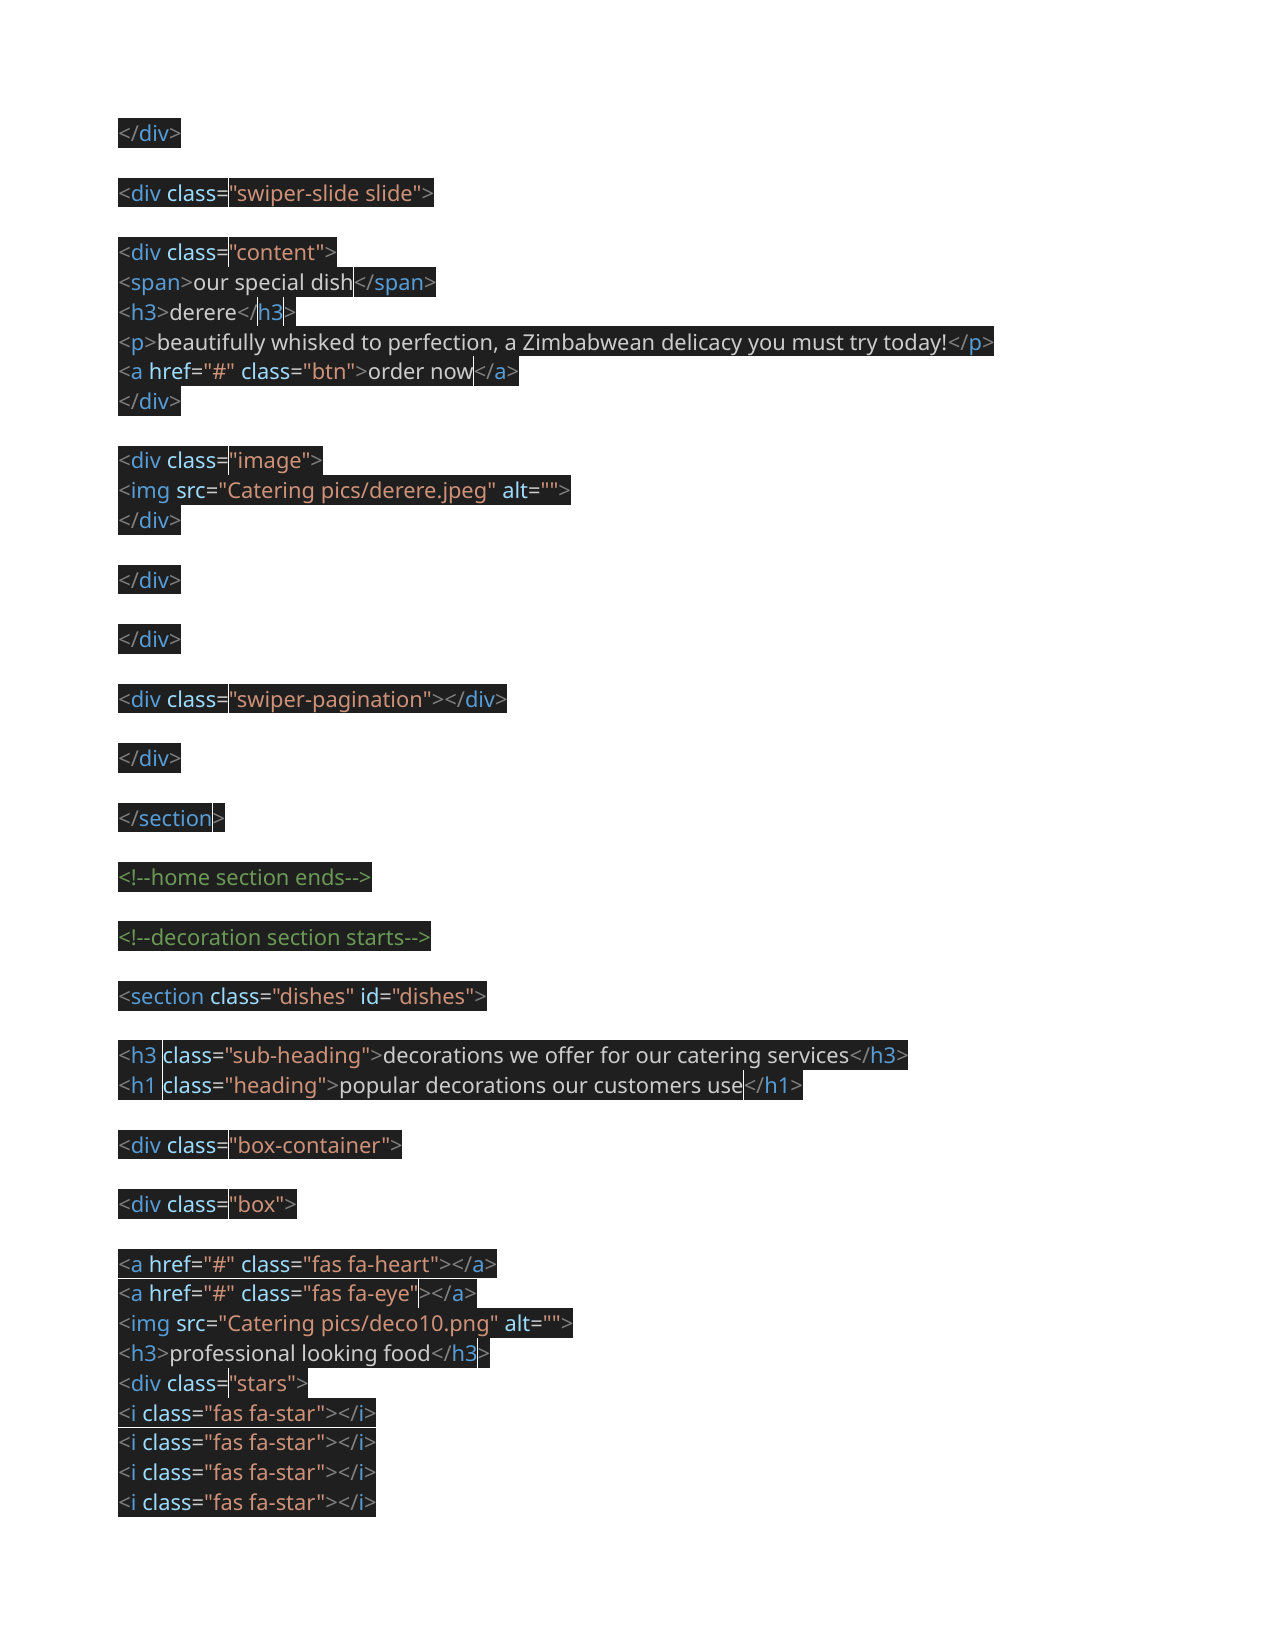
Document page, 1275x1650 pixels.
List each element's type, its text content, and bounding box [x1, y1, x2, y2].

text <h3 class="sub-heading">decorations we offer for our catering services</h3> [118, 1040, 1157, 1070]
text <div class="stars"> [118, 1368, 1157, 1398]
text </div> [118, 564, 1157, 594]
text </div> [118, 505, 1157, 535]
text <div class="swiper-slide slide"> [118, 178, 1157, 207]
text <!--home section ends--> [118, 862, 1157, 892]
text <!--decoration section starts--> [118, 921, 1157, 951]
text <h3>professional looking food</h3> [118, 1338, 1157, 1368]
text <a href="#" class="fas fa-eye"></a> [118, 1278, 1157, 1308]
text <h1 class="heading">popular decorations our customers use</h1> [118, 1070, 1157, 1100]
text </div> [118, 624, 1157, 654]
text </div> [118, 743, 1157, 773]
text <i class="fas fa-star"></i> [118, 1398, 1157, 1427]
text <div class="swiper-pagination"></div> [118, 683, 1157, 713]
text <div class="content"> [118, 237, 1157, 267]
text <i class="fas fa-star"></i> [118, 1457, 1157, 1487]
text <section class="dishes" id="dishes"> [118, 981, 1157, 1011]
text <i class="fas fa-star"></i> [118, 1487, 1157, 1517]
text <img src="Catering pics/derere.jpeg" alt=""> [118, 475, 1157, 505]
text <img src="Catering pics/deco10.png" alt=""> [118, 1308, 1157, 1338]
text <div class="image"> [118, 446, 1157, 475]
text </section> [118, 802, 1157, 832]
text <p>beautifully whisked to perfection, a Zimbabwean delicacy you must try today!</p> [118, 326, 1157, 356]
text <a href="#" class="fas fa-heart"></a> [118, 1249, 1157, 1278]
text </div> [118, 118, 1157, 148]
text <div class="box"> [118, 1189, 1157, 1219]
text <div class="box-container"> [118, 1130, 1157, 1159]
text <a href="#" class="btn">order now</a> [118, 356, 1157, 386]
text <span>our special dish</span> [118, 267, 1157, 297]
text </div> [118, 386, 1157, 416]
text <i class="fas fa-star"></i> [118, 1427, 1157, 1457]
text <h3>derere</h3> [118, 297, 1157, 326]
